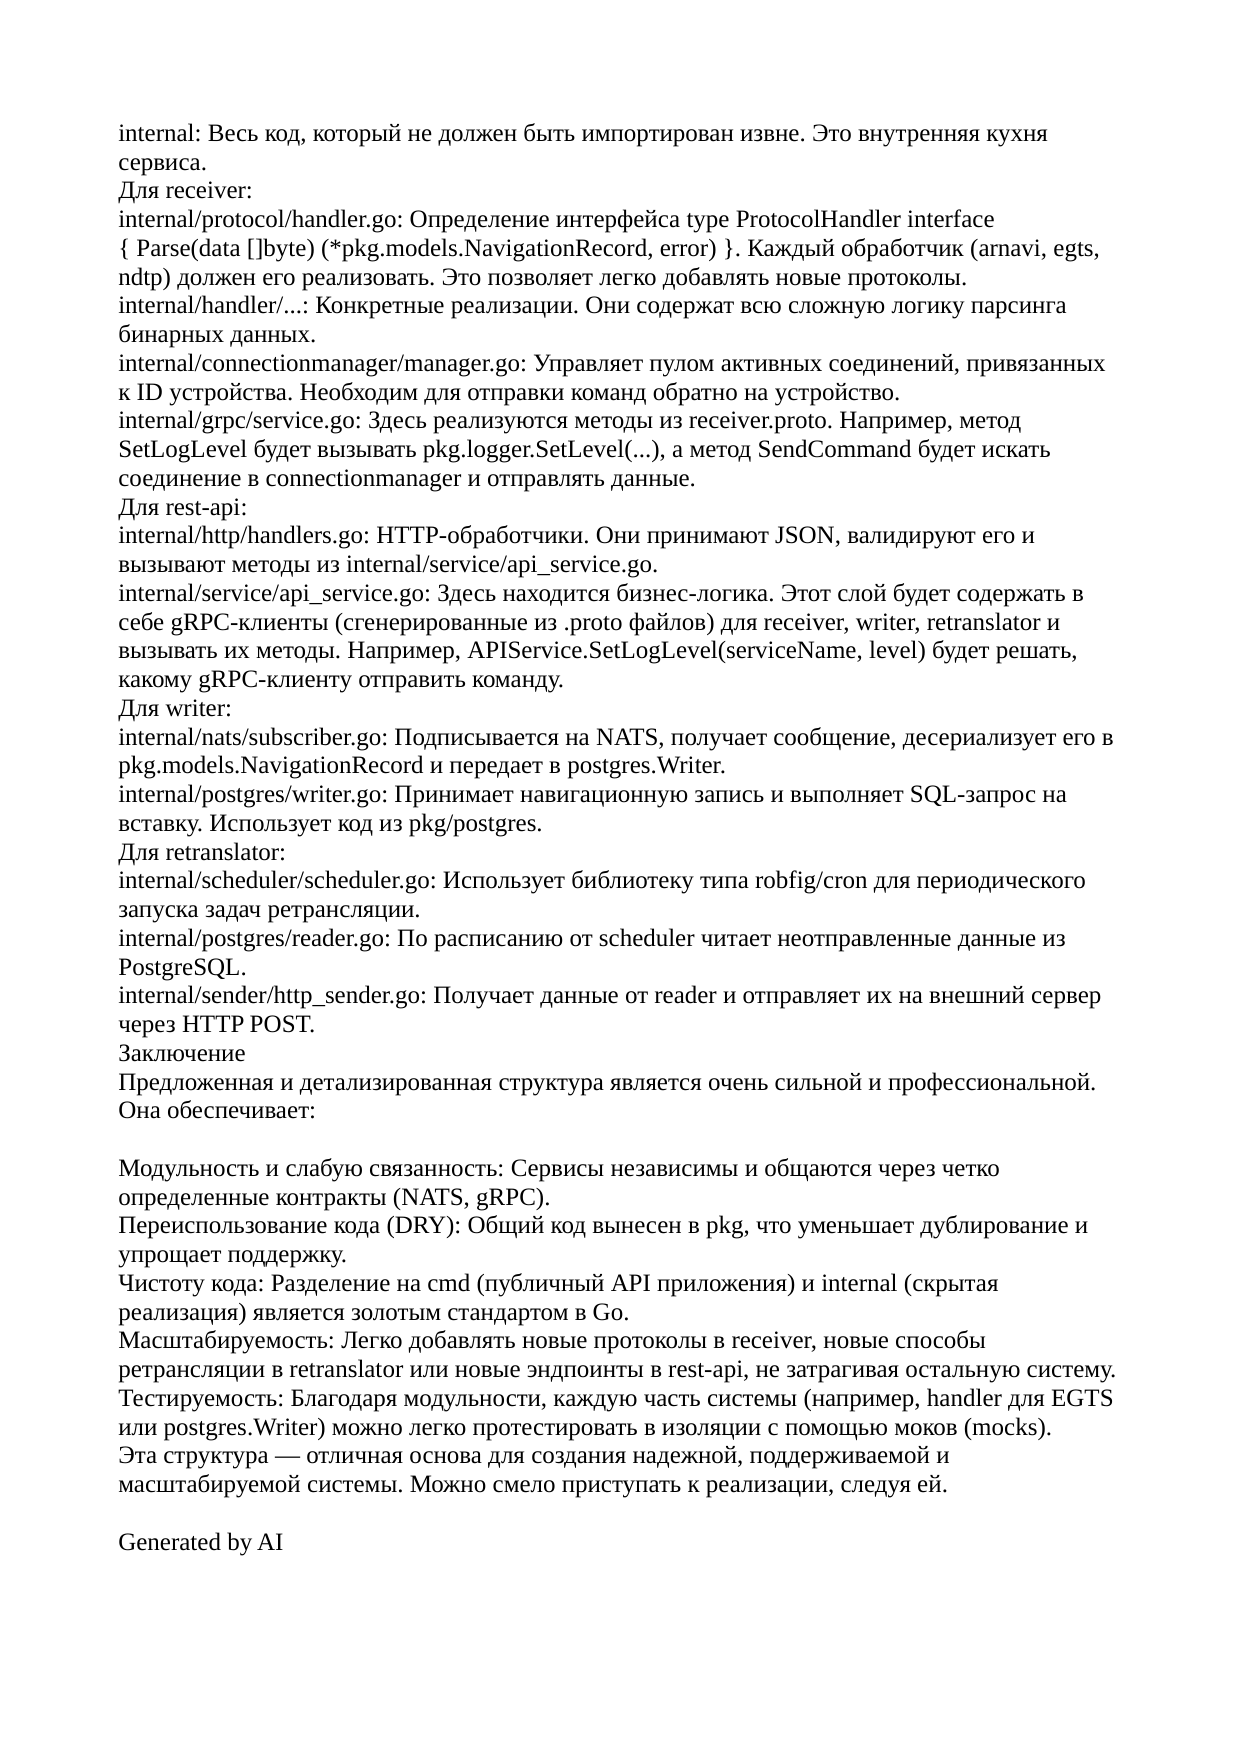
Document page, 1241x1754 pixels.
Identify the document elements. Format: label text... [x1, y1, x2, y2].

text Предложенная и детализированная структура является очень сильной и профессиональной. Она обеспечивает: [118, 1067, 1122, 1124]
text Переиспользование кода (DRY): Общий код вынесен в pkg, что уменьшает дублирование и упрощает поддержку. [118, 1211, 1122, 1268]
text internal/connectionmanager/manager.go: Управляет пулом активных соединений, привязанных к ID устройства. Необходим для отправки команд обратно на устройство. [118, 348, 1122, 406]
text internal/sender/http_sender.go: Получает данные от reader и отправляет их на внешний сервер через HTTP POST. [118, 981, 1122, 1038]
text internal/protocol/handler.go: Определение интерфейса type ProtocolHandler interface { Parse(data []byte) (*pkg.models.NavigationRecord, error) }. Каждый обработчик (arnavi, egts, ndtp) должен его реализовать. Это позволяет легко добавлять новые протоколы. [118, 204, 1122, 291]
text internal: Весь код, который не должен быть импортирован извне. Это внутренняя кухня сервиса. [118, 118, 1122, 176]
text Для rest-api: [118, 492, 1122, 521]
text Generated by AI [118, 1527, 1122, 1556]
text Чистоту кода: Разделение на cmd (публичный API приложения) и internal (скрытая реализация) является золотым стандартом в Go. [118, 1268, 1122, 1326]
text internal/handler/...: Конкретные реализации. Они содержат всю сложную логику парсинга бинарных данных. [118, 291, 1122, 348]
text internal/postgres/writer.go: Принимает навигационную запись и выполняет SQL-запрос на вставку. Использует код из pkg/postgres. [118, 779, 1122, 837]
text internal/nats/subscriber.go: Подписывается на NATS, получает сообщение, десериализует его в pkg.models.NavigationRecord и передает в postgres.Writer. [118, 722, 1122, 779]
text Для retranslator: [118, 837, 1122, 866]
text Модульность и слабую связанность: Сервисы независимы и общаются через четко определенные контракты (NATS, gRPC). [118, 1153, 1122, 1211]
text internal/grpc/service.go: Здесь реализуются методы из receiver.proto. Например, метод SetLogLevel будет вызывать pkg.logger.SetLevel(...), а метод SendCommand будет искать соединение в connectionmanager и отправлять данные. [118, 406, 1122, 492]
text Эта структура — отличная основа для создания надежной, поддерживаемой и масштабируемой системы. Можно смело приступать к реализации, следуя ей. [118, 1441, 1122, 1498]
text internal/scheduler/scheduler.go: Использует библиотеку типа robfig/cron для периодического запуска задач ретрансляции. [118, 866, 1122, 923]
text internal/postgres/reader.go: По расписанию от scheduler читает неотправленные данные из PostgreSQL. [118, 923, 1122, 981]
text internal/service/api_service.go: Здесь находится бизнес-логика. Этот слой будет содержать в себе gRPC-клиенты (сгенерированные из .proto файлов) для receiver, writer, retranslator и вызывать их методы. Например, APIService.SetLogLevel(serviceName, level) будет решать, какому gRPC-клиенту отправить команду. [118, 578, 1122, 693]
text Тестируемость: Благодаря модульности, каждую часть системы (например, handler для EGTS или postgres.Writer) можно легко протестировать в изоляции с помощью моков (mocks). [118, 1383, 1122, 1441]
text Масштабируемость: Легко добавлять новые протоколы в receiver, новые способы ретрансляции в retranslator или новые эндпоинты в rest-api, не затрагивая остальную систему. [118, 1326, 1122, 1383]
text Заключение [118, 1038, 1122, 1067]
text Для writer: [118, 693, 1122, 722]
text internal/http/handlers.go: HTTP-обработчики. Они принимают JSON, валидируют его и вызывают методы из internal/service/api_service.go. [118, 521, 1122, 578]
text Для receiver: [118, 176, 1122, 204]
